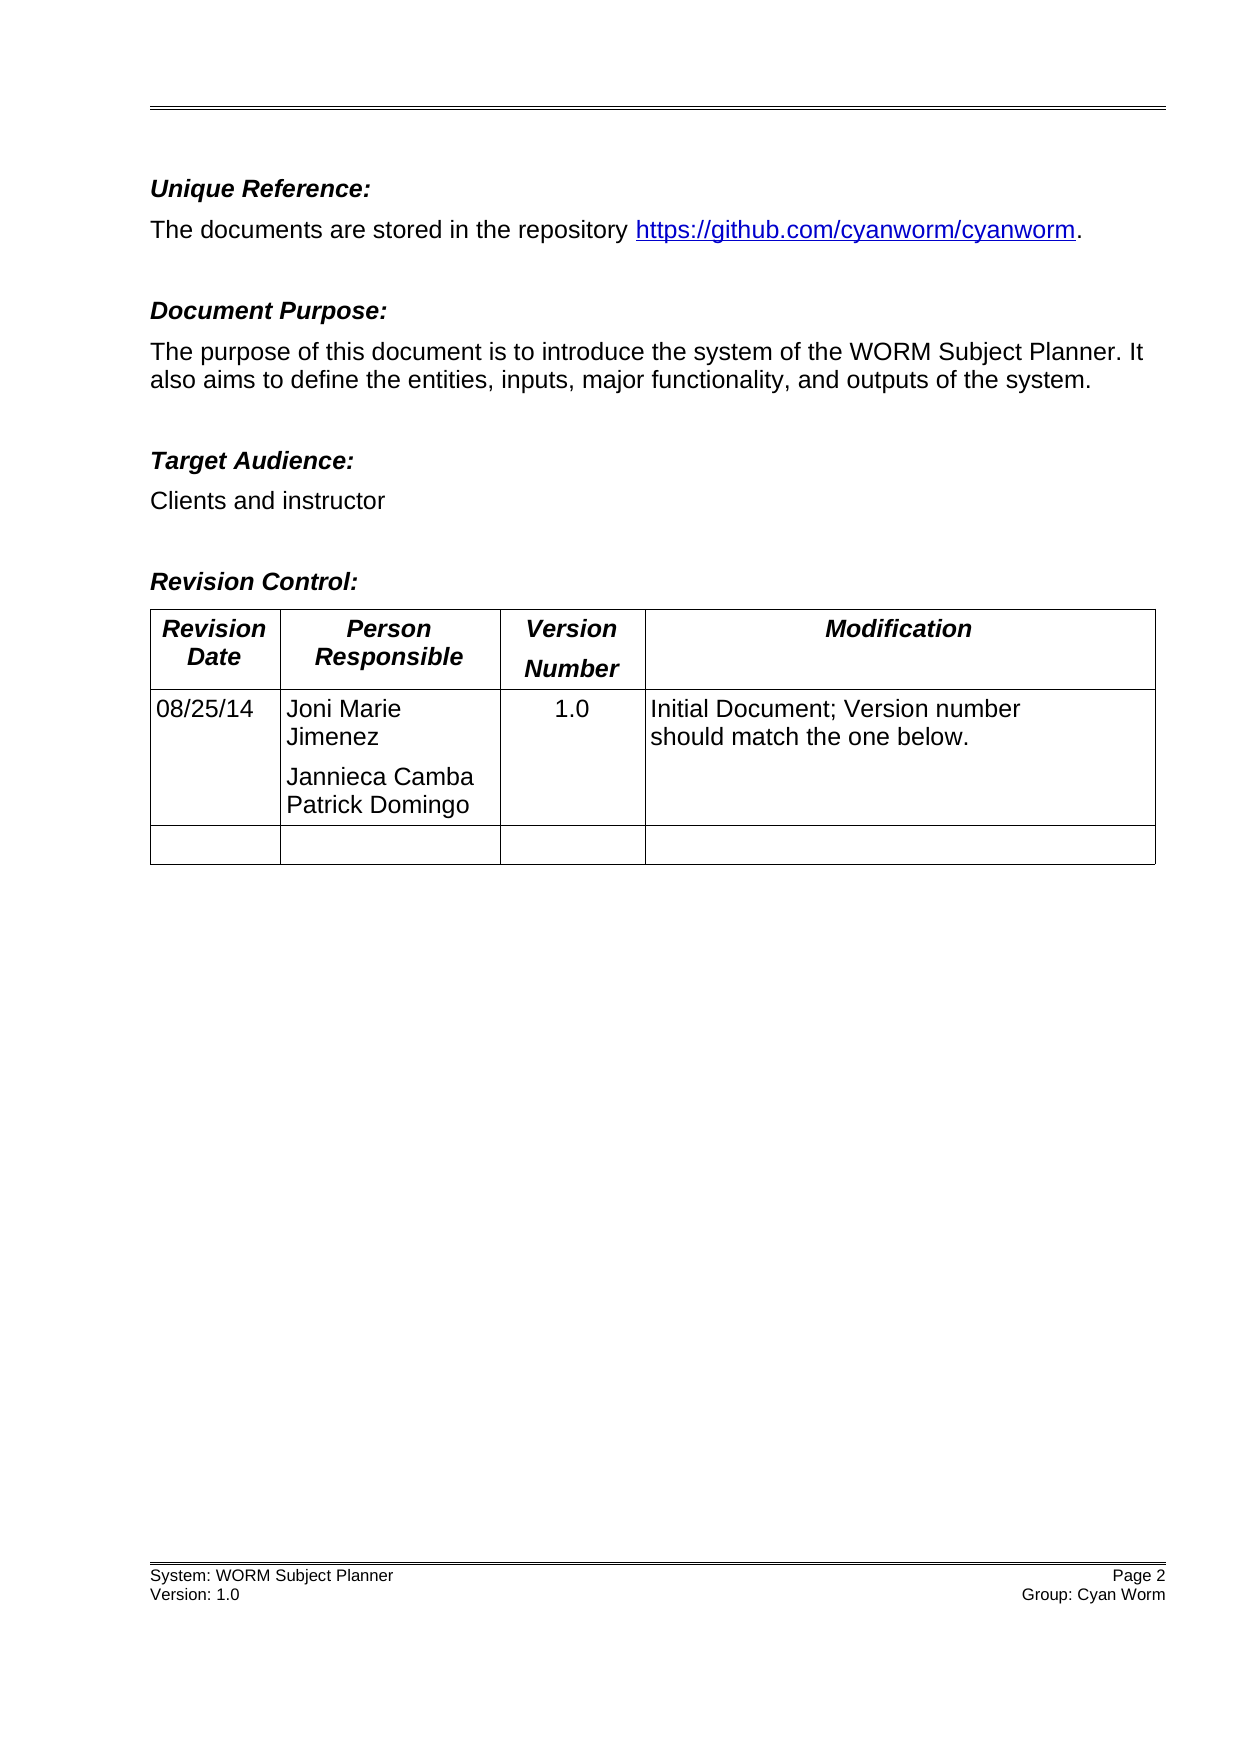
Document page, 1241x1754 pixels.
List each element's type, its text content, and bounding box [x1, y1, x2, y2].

table_cell [646, 826, 1155, 864]
subtitle Target Audience: [150, 446, 1166, 474]
table_cell [151, 826, 280, 864]
subtitle Clients and instructor [150, 487, 1166, 515]
table_header Revision Date [151, 610, 280, 689]
table_cell [501, 826, 645, 864]
subtitle The documents are stored in the repository https://github.com/cyanworm/cyanworm. [150, 216, 1166, 244]
table_cell Initial Document; Version number should match the one below. [646, 690, 1155, 825]
subtitle Unique Reference: [150, 175, 1166, 203]
table_header Person Responsible [281, 610, 500, 689]
table_cell Joni Marie Jimenez Jannieca Camba Patrick Domingo [281, 690, 500, 825]
table_cell [281, 826, 500, 864]
table_header Version Number [501, 610, 645, 689]
subtitle Revision Control: [150, 568, 1166, 596]
table_header Modification [646, 610, 1155, 689]
subtitle Document Purpose: [150, 297, 1166, 325]
table_cell 08/25/14 [151, 690, 280, 825]
table_cell 1.0 [501, 690, 645, 825]
subtitle The purpose of this document is to introduce the system of the WORM Subject Planner. It also aims to define the entities, inputs, major functionality, and outputs of the system. [150, 337, 1166, 393]
